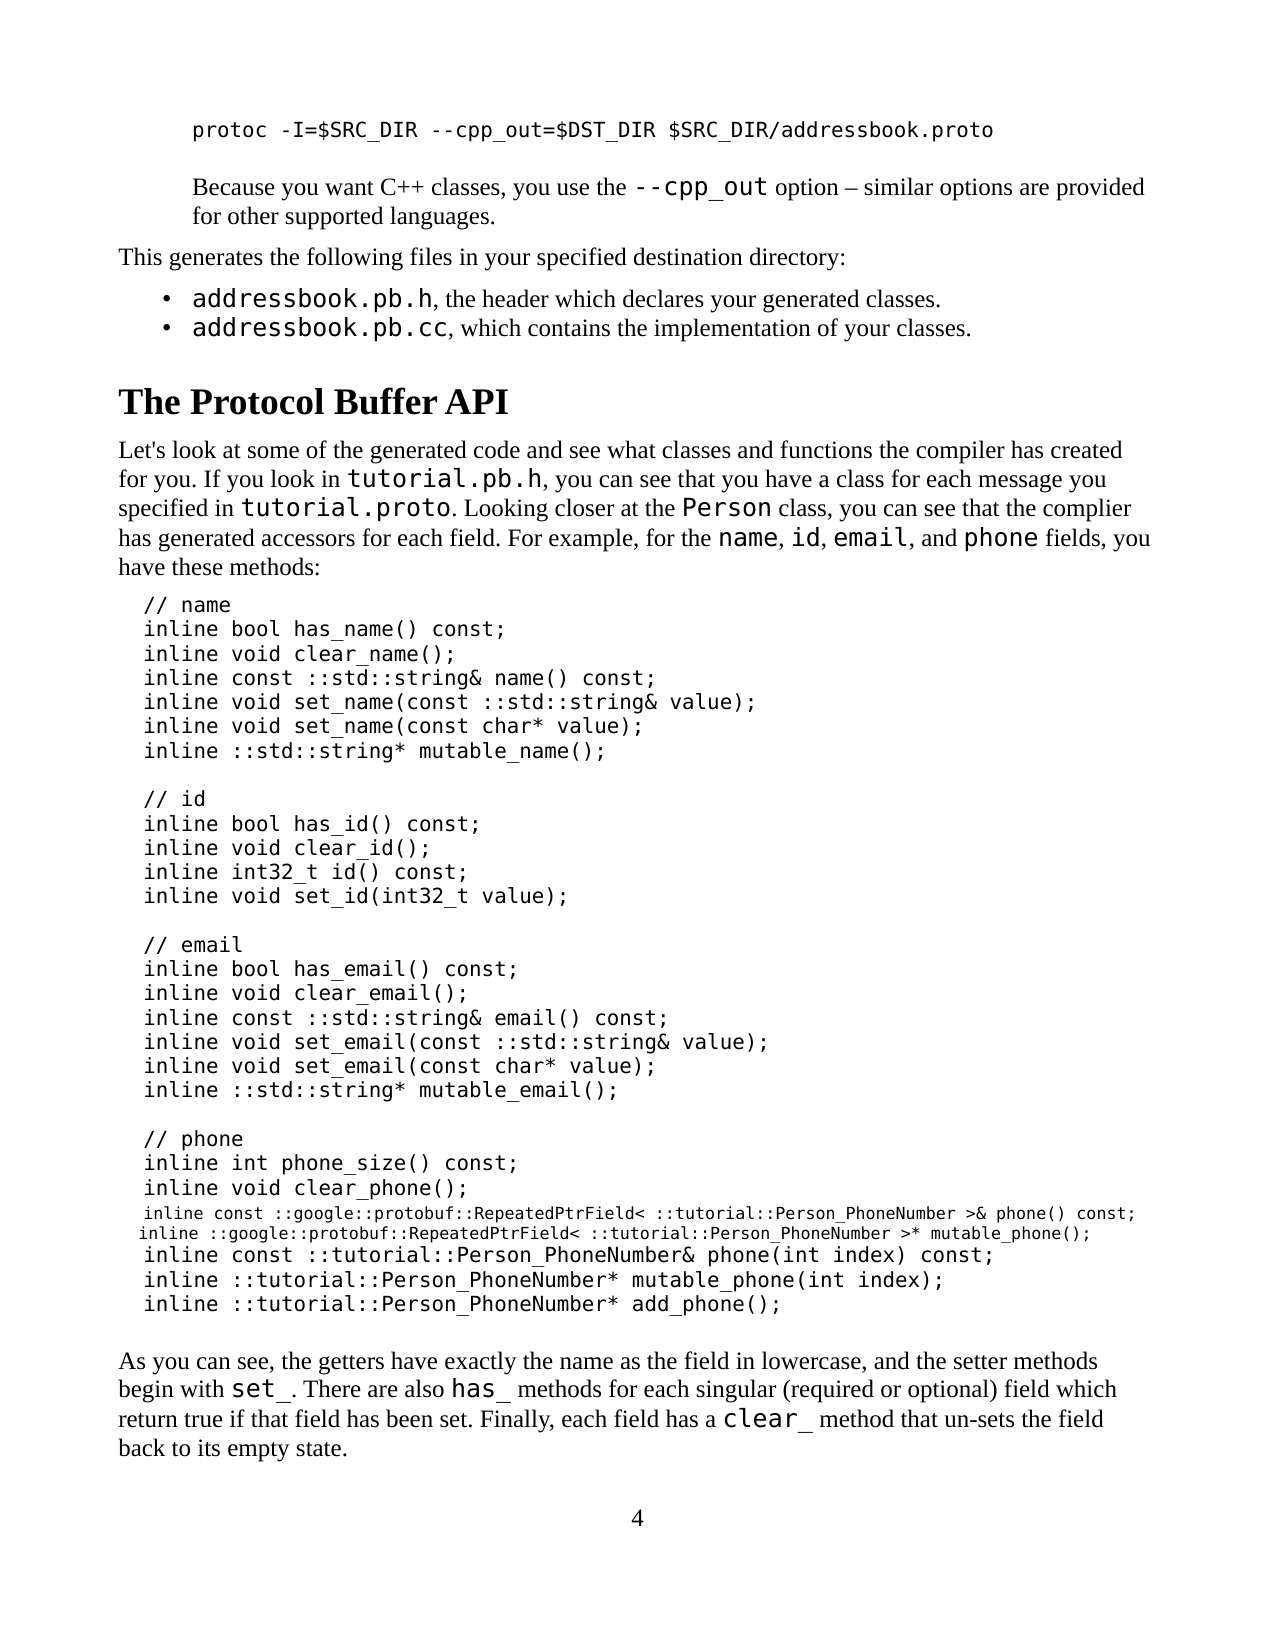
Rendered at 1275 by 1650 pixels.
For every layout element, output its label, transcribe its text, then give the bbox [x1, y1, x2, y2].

text // name [118, 593, 1157, 617]
text inline void set_id(int32_t value); [118, 884, 1157, 909]
text // phone [118, 1127, 1157, 1151]
text inline void set_email(const ::std::string& value); [118, 1030, 1157, 1054]
text inline void set_name(const ::std::string& value); [118, 690, 1157, 714]
text inline int32_t id() const; [118, 860, 1157, 884]
text inline void clear_email(); [118, 981, 1157, 1006]
text inline ::google::protobuf::RepeatedPtrField< ::tutorial::Person_PhoneNumber >* mutable_phone(); [118, 1224, 1157, 1243]
text inline void set_name(const char* value); [118, 714, 1157, 739]
text inline const ::std::string& name() const; [118, 666, 1157, 690]
text inline ::std::string* mutable_name(); [118, 739, 1157, 763]
list protoc -I=$SRC_DIR --cpp_out=$DST_DIR $SRC_DIR/addressbook.proto [162, 118, 1157, 142]
text inline void clear_phone(); [118, 1176, 1157, 1200]
text // id [118, 787, 1157, 812]
text This generates the following files in your specified destination directory: [118, 242, 1157, 271]
subtitle The Protocol Buffer API [118, 380, 1157, 423]
text Let's look at some of the generated code and see what classes and functions the compiler has created for you. If you look in tutorial.pb.h, you can see that you have a class for each message you specified in tutorial.proto. Looking closer at the Person class, you can see that the complier has generated accessors for each field. For example, for the name, id, email, and phone fields, you have these methods: [118, 435, 1157, 581]
text inline bool has_email() const; [118, 957, 1157, 981]
list addressbook.pb.h, the header which declares your generated classes. [162, 284, 1157, 313]
text inline bool has_name() const; [118, 617, 1157, 642]
text inline void clear_name(); [118, 642, 1157, 666]
text inline ::tutorial::Person_PhoneNumber* mutable_phone(int index); [118, 1268, 1157, 1292]
text inline const ::google::protobuf::RepeatedPtrField< ::tutorial::Person_PhoneNumber >& phone() const; [118, 1200, 1157, 1224]
text As you can see, the getters have exactly the name as the field in lowercase, and the setter methods begin with set_. There are also has_ methods for each singular (required or optional) field which return true if that field has been set. Finally, each field has a clear_ method that un-sets the field back to its empty state. [118, 1346, 1157, 1462]
text inline ::tutorial::Person_PhoneNumber* add_phone(); [118, 1292, 1157, 1316]
list addressbook.pb.cc, which contains the implementation of your classes. [162, 313, 1157, 342]
text inline void clear_id(); [118, 836, 1157, 860]
text inline const ::std::string& email() const; [118, 1006, 1157, 1030]
text inline ::std::string* mutable_email(); [118, 1078, 1157, 1103]
text inline bool has_id() const; [118, 812, 1157, 836]
list Because you want C++ classes, you use the --cpp_out option – similar options are provided for other supported languages. [162, 172, 1157, 230]
text // email [118, 933, 1157, 957]
text inline const ::tutorial::Person_PhoneNumber& phone(int index) const; [118, 1243, 1157, 1268]
text inline void set_email(const char* value); [118, 1054, 1157, 1078]
text inline int phone_size() const; [118, 1151, 1157, 1176]
